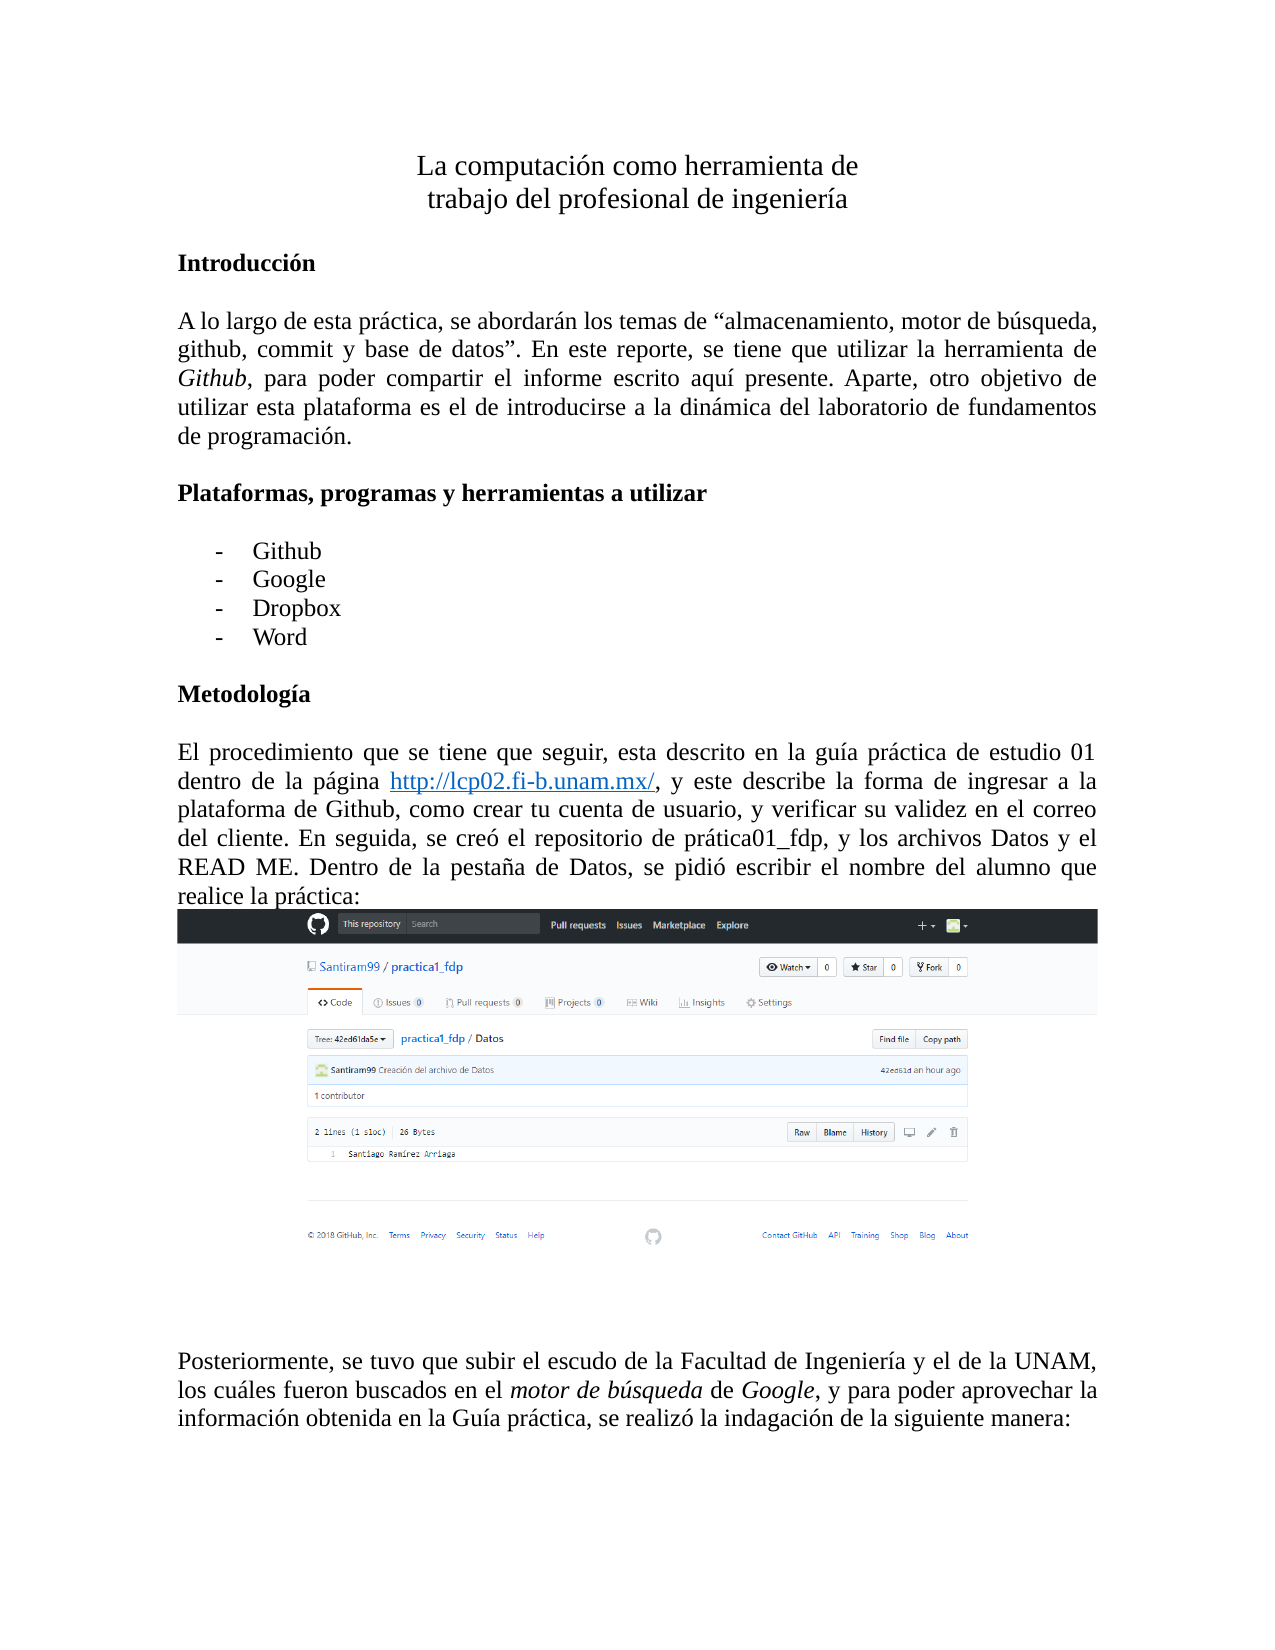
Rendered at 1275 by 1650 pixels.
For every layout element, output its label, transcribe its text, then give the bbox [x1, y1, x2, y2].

text La computación como herramienta de [177, 148, 1098, 181]
list Dropbox [215, 593, 1098, 622]
text El procedimiento que se tiene que seguir, esta descrito en la guía práctica de estudio 01 dentro de la página http://lcp02.fi-b.unam.mx/, y este describe la forma de ingresar a la plataforma de Github, como crear tu cuenta de usuario, y verificar su validez en el correo del cliente. En seguida, se creó el repositorio de prática01_fdp, y los archivos Datos y el READ ME. Dentro de la pestaña de Datos, se pidió escribir el nombre del alumno que realice la práctica: [177, 737, 1098, 909]
text Metodología [177, 679, 1098, 708]
text A lo largo de esta práctica, se abordarán los temas de “almacenamiento, motor de búsqueda, github, commit y base de datos”. En este reporte, se tiene que utilizar la herramienta de Github, para poder compartir el informe escrito aquí presente. Aparte, otro objetivo de utilizar esta plataforma es el de introducirse a la dinámica del laboratorio de fundamentos de programación. [177, 306, 1098, 449]
text Plataformas, programas y herramientas a utilizar [177, 478, 1098, 507]
text Posteriormente, se tuvo que subir el escudo de la Facultad de Ingeniería y el de la UNAM, los cuáles fueron buscados en el motor de búsqueda de Google, y para poder aprovechar la información obtenida en la Guía práctica, se realizó la indagación de la siguiente manera: [177, 1346, 1098, 1432]
list Word [215, 622, 1098, 651]
list Github [215, 536, 1098, 564]
picture [177, 909, 1098, 1318]
text trabajo del profesional de ingeniería [177, 181, 1098, 215]
text Introducción [177, 248, 1098, 277]
list Google [215, 564, 1098, 593]
